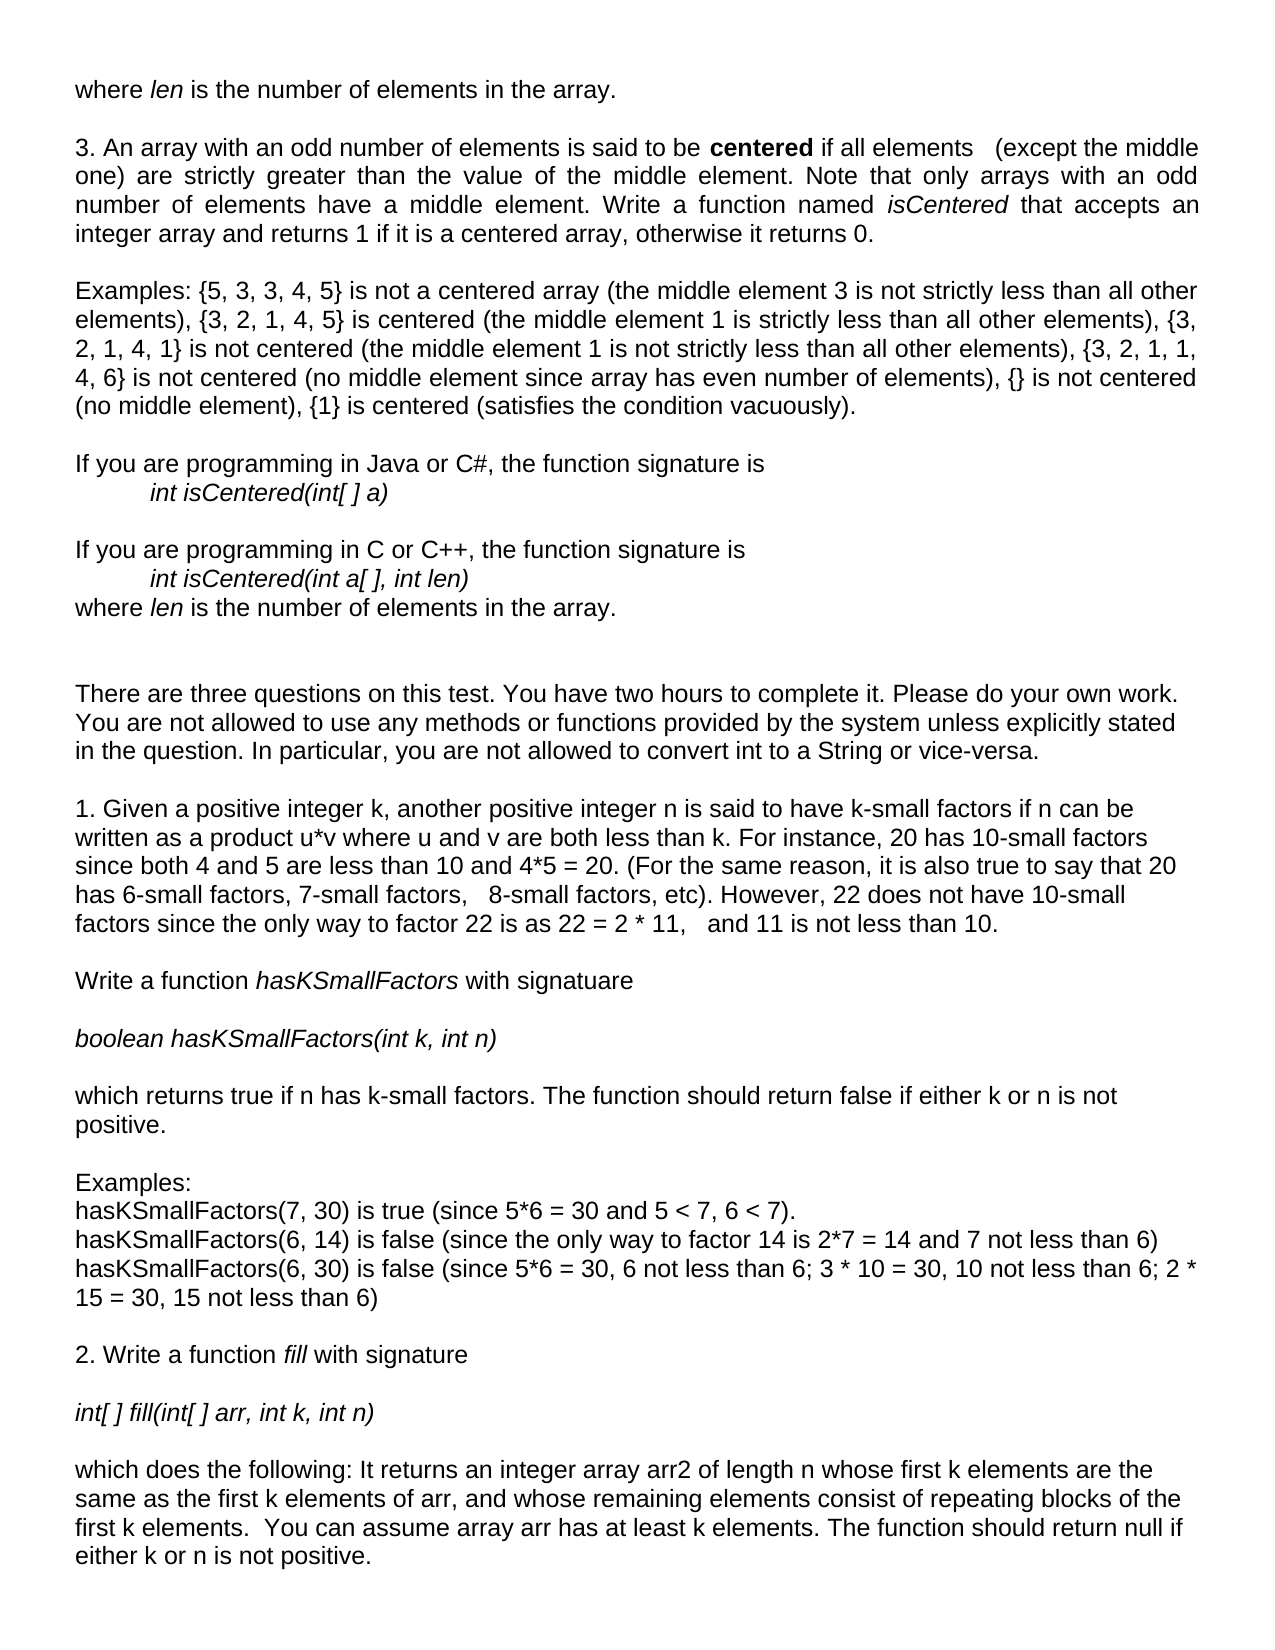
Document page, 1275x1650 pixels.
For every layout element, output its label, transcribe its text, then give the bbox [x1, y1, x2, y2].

text which does the following: It returns an integer array arr2 of length n whose first k elements are the same as the first k elements of arr, and whose remaining elements consist of repeating blocks of the first k elements. You can assume array arr has at least k elements. The function should return null if either k or n is not positive. [75, 1455, 1200, 1570]
text Write a function hasKSmallFactors with signatuare [75, 966, 1200, 995]
text Examples: {5, 3, 3, 4, 5} is not a centered array (the middle element 3 is not strictly less than all other elements), {3, 2, 1, 4, 5} is centered (the middle element 1 is strictly less than all other elements), {3, 2, 1, 4, 1} is not centered (the middle element 1 is not strictly less than all other elements), {3, 2, 1, 1, 4, 6} is not centered (no middle element since array has even number of elements), {} is not centered (no middle element), {1} is centered (satisfies the condition vacuously). [75, 276, 1200, 420]
text There are three questions on this test. You have two hours to complete it. Please do your own work. You are not allowed to use any methods or functions provided by the system unless explicitly stated in the question. In particular, you are not allowed to convert int to a String or vice-versa. [75, 679, 1200, 765]
text 3. An array with an odd number of elements is said to be centered if all elements (except the middle one) are strictly greater than the value of the middle element. Note that only arrays with an odd number of elements have a middle element. Write a function named isCentered that accepts an integer array and returns 1 if it is a centered array, otherwise it returns 0. [75, 132, 1200, 247]
text where len is the number of elements in the array. [75, 592, 1200, 621]
text which returns true if n has k-small factors. The function should return false if either k or n is not positive. [75, 1081, 1200, 1139]
text Examples: [75, 1167, 1200, 1196]
text hasKSmallFactors(7, 30) is true (since 5*6 = 30 and 5 < 7, 6 < 7). [75, 1196, 1200, 1225]
text hasKSmallFactors(6, 30) is false (since 5*6 = 30, 6 not less than 6; 3 * 10 = 30, 10 not less than 6; 2 * 15 = 30, 15 not less than 6) [75, 1254, 1200, 1311]
text int[ ] fill(int[ ] arr, int k, int n) [75, 1397, 1200, 1426]
text where len is the number of elements in the array. [75, 75, 1200, 104]
text int isCentered(int a[ ], int len) [75, 564, 1200, 592]
text 2. Write a function fill with signature [75, 1340, 1200, 1369]
text boolean hasKSmallFactors(int k, int n) [75, 1024, 1200, 1052]
text int isCentered(int[ ] a) [75, 477, 1200, 506]
text If you are programming in C or C++, the function signature is [75, 535, 1200, 564]
text If you are programming in Java or C#, the function signature is [75, 449, 1200, 477]
text hasKSmallFactors(6, 14) is false (since the only way to factor 14 is 2*7 = 14 and 7 not less than 6) [75, 1225, 1200, 1254]
text 1. Given a positive integer k, another positive integer n is said to have k-small factors if n can be written as a product u*v where u and v are both less than k. For instance, 20 has 10-small factors since both 4 and 5 are less than 10 and 4*5 = 20. (For the same reason, it is also true to say that 20 has 6-small factors, 7-small factors, 8-small factors, etc). However, 22 does not have 10-small factors since the only way to factor 22 is as 22 = 2 * 11, and 11 is not less than 10. [75, 794, 1200, 937]
